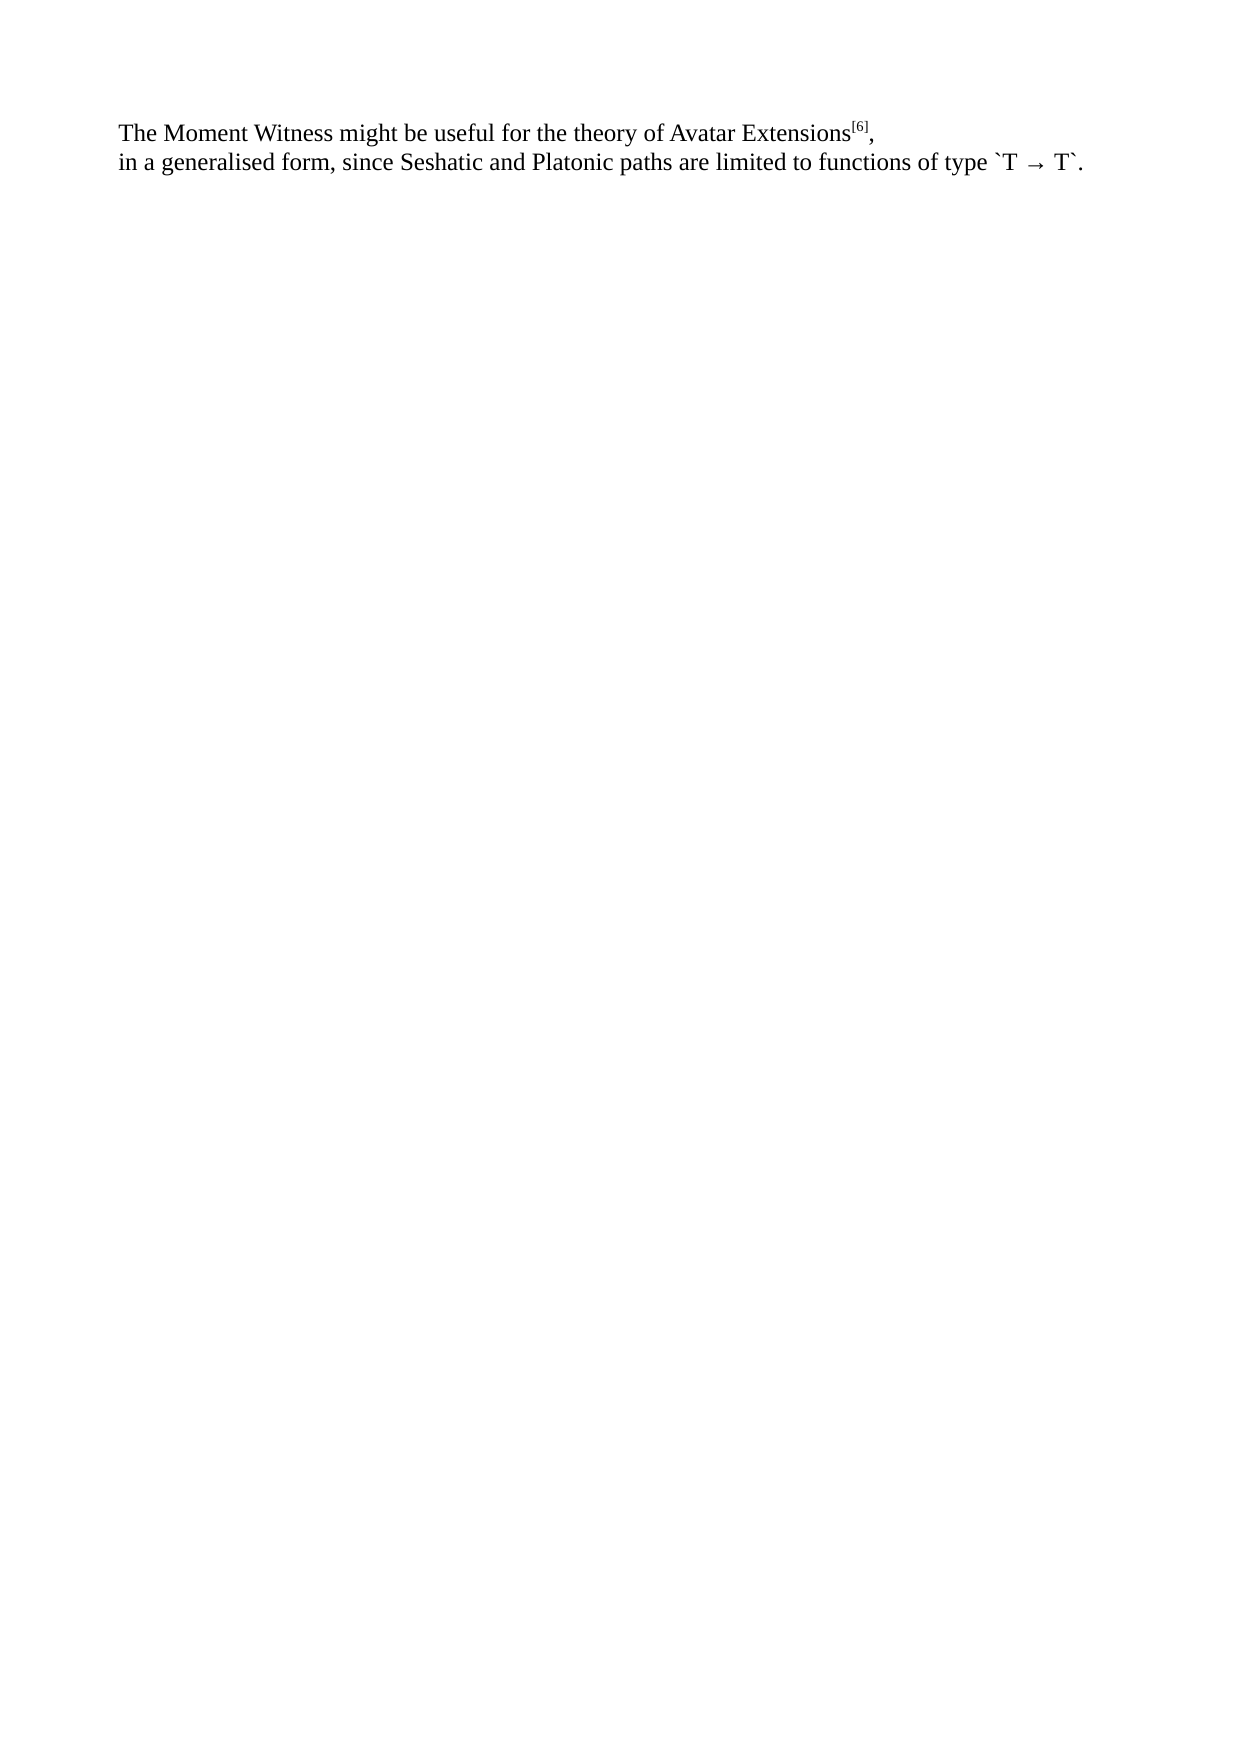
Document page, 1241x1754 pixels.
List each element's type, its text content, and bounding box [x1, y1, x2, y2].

text The Moment Witness might be useful for the theory of Avatar Extensions[6], in a generalised form, since Seshatic and Platonic paths are limited to functions of type `T → T`. [118, 118, 1122, 176]
